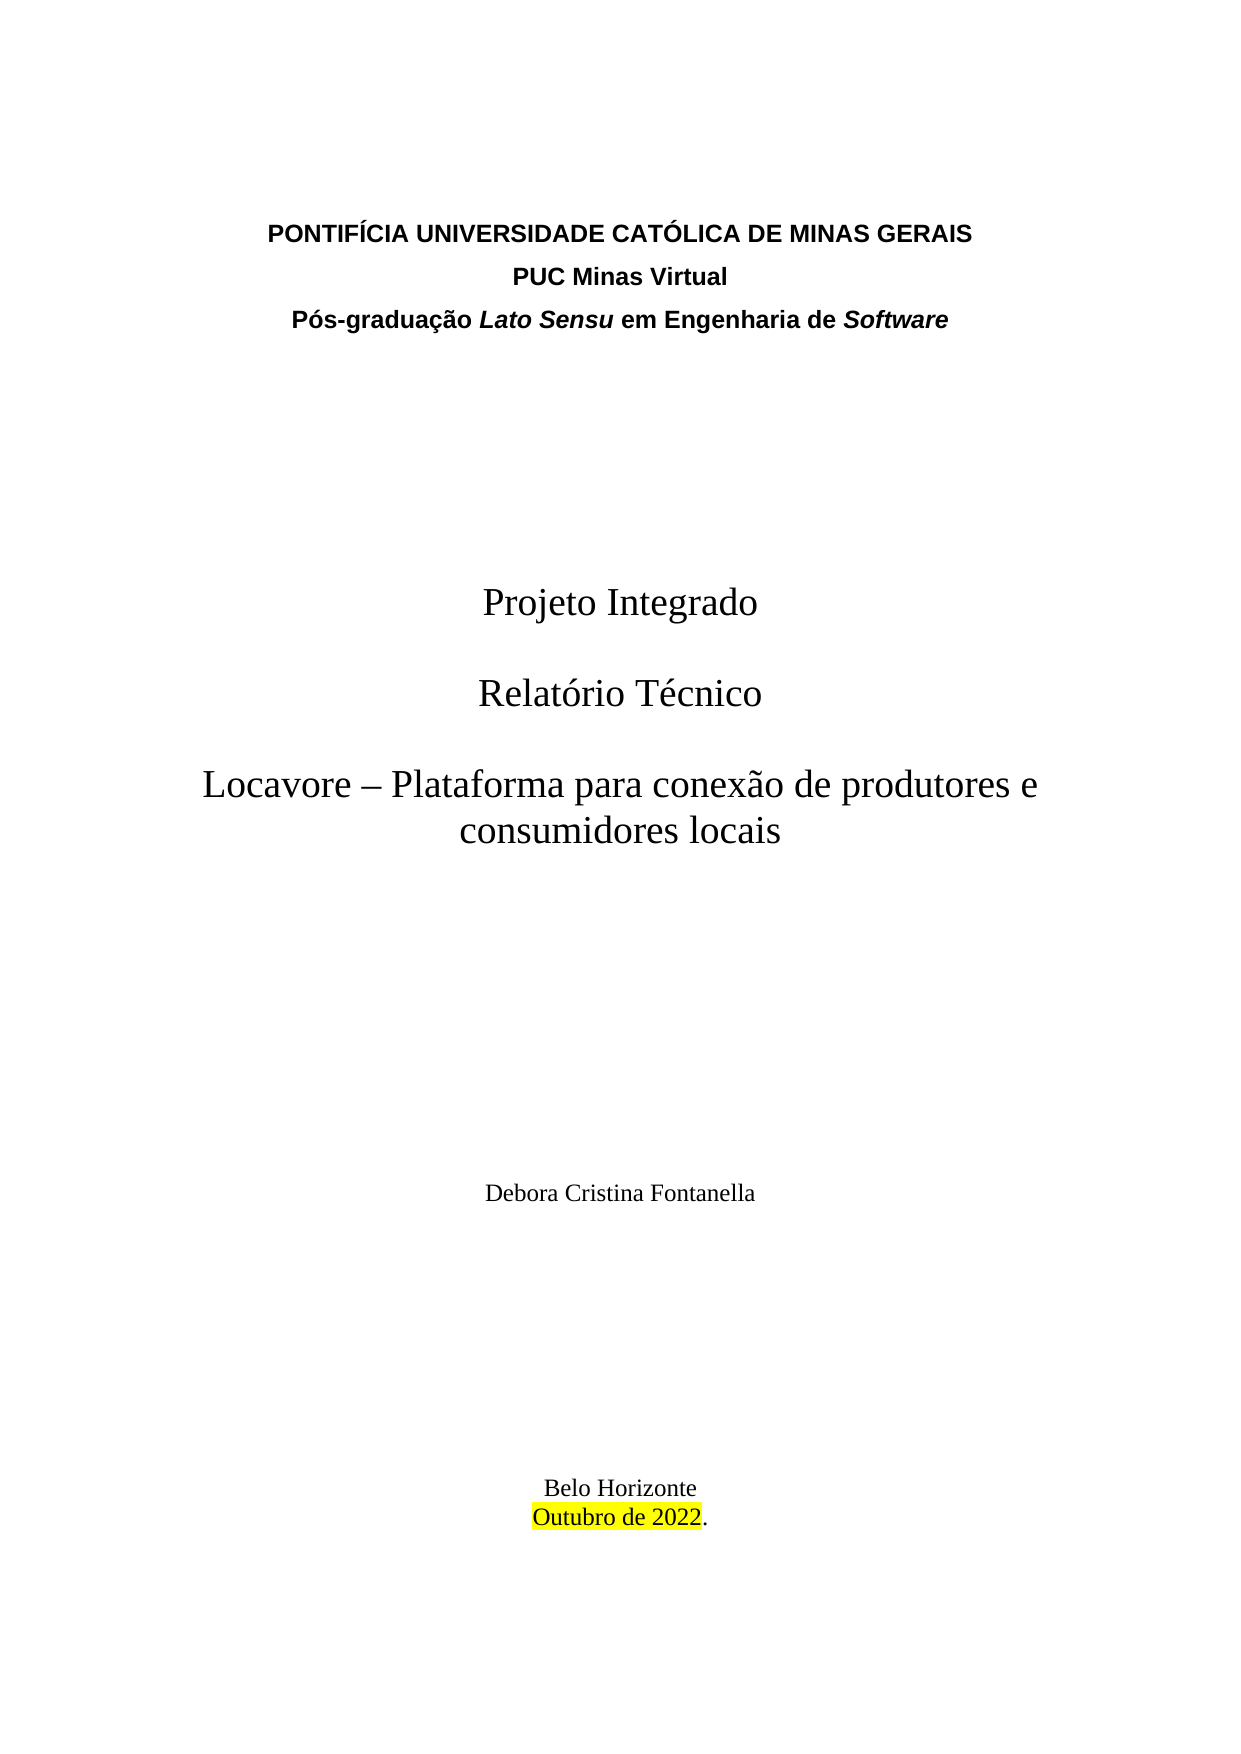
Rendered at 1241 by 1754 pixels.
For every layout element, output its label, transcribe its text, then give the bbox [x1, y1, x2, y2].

text Projeto Integrado [187, 579, 1053, 624]
text Locavore – Plataforma para conexão de produtores e consumidores locais [187, 761, 1053, 852]
text Pós-graduação Lato Sensu em Engenharia de Software [187, 305, 1053, 370]
text PUC Minas Virtual [187, 262, 1053, 291]
text Debora Cristina Fontanella [187, 1178, 1053, 1206]
text Outubro de 2022. [187, 1502, 1053, 1530]
text Relatório Técnico [187, 670, 1053, 715]
text Belo Horizonte [187, 1473, 1053, 1502]
text PONTIFÍCIA UNIVERSIDADE CATÓLICA DE MINAS GERAIS [187, 219, 1053, 248]
